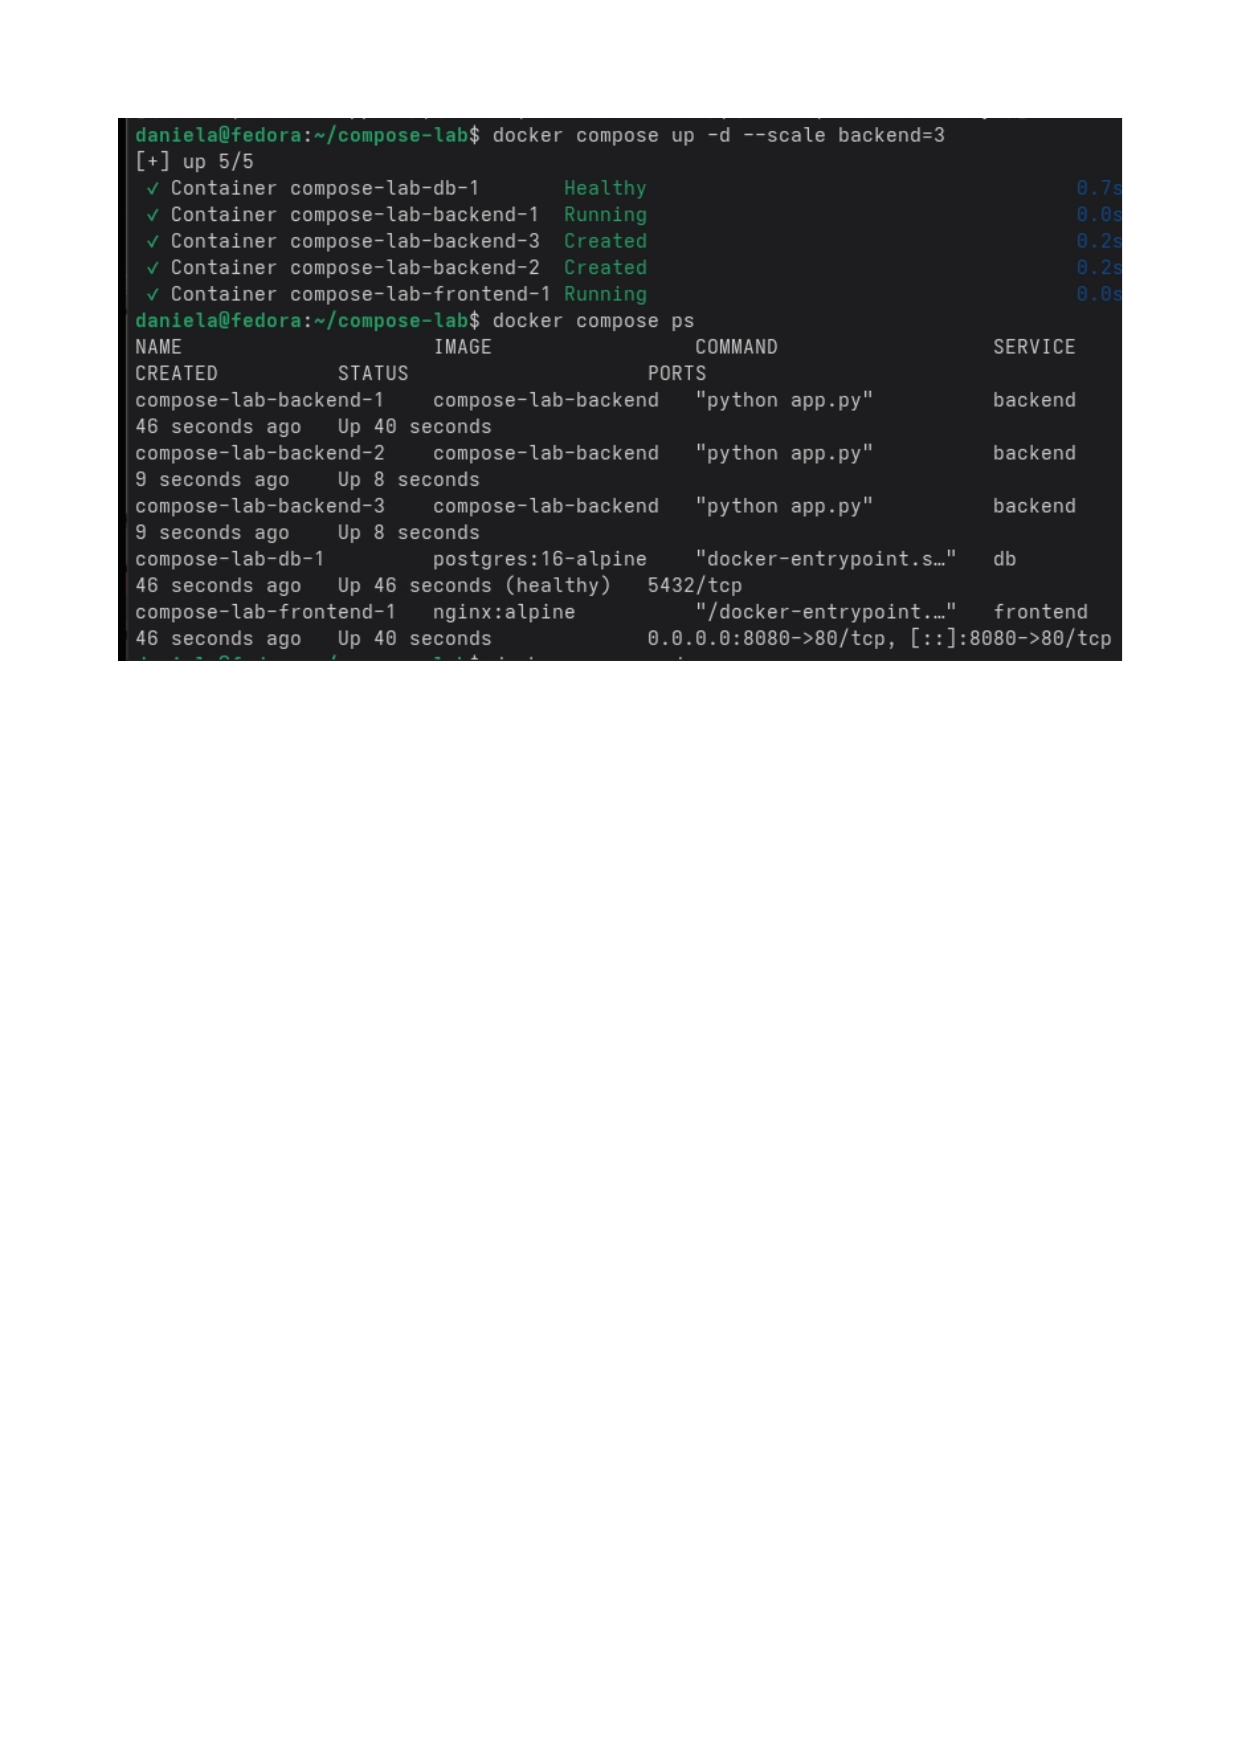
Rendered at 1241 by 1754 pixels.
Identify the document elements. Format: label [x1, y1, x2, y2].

picture [118, 118, 1123, 661]
